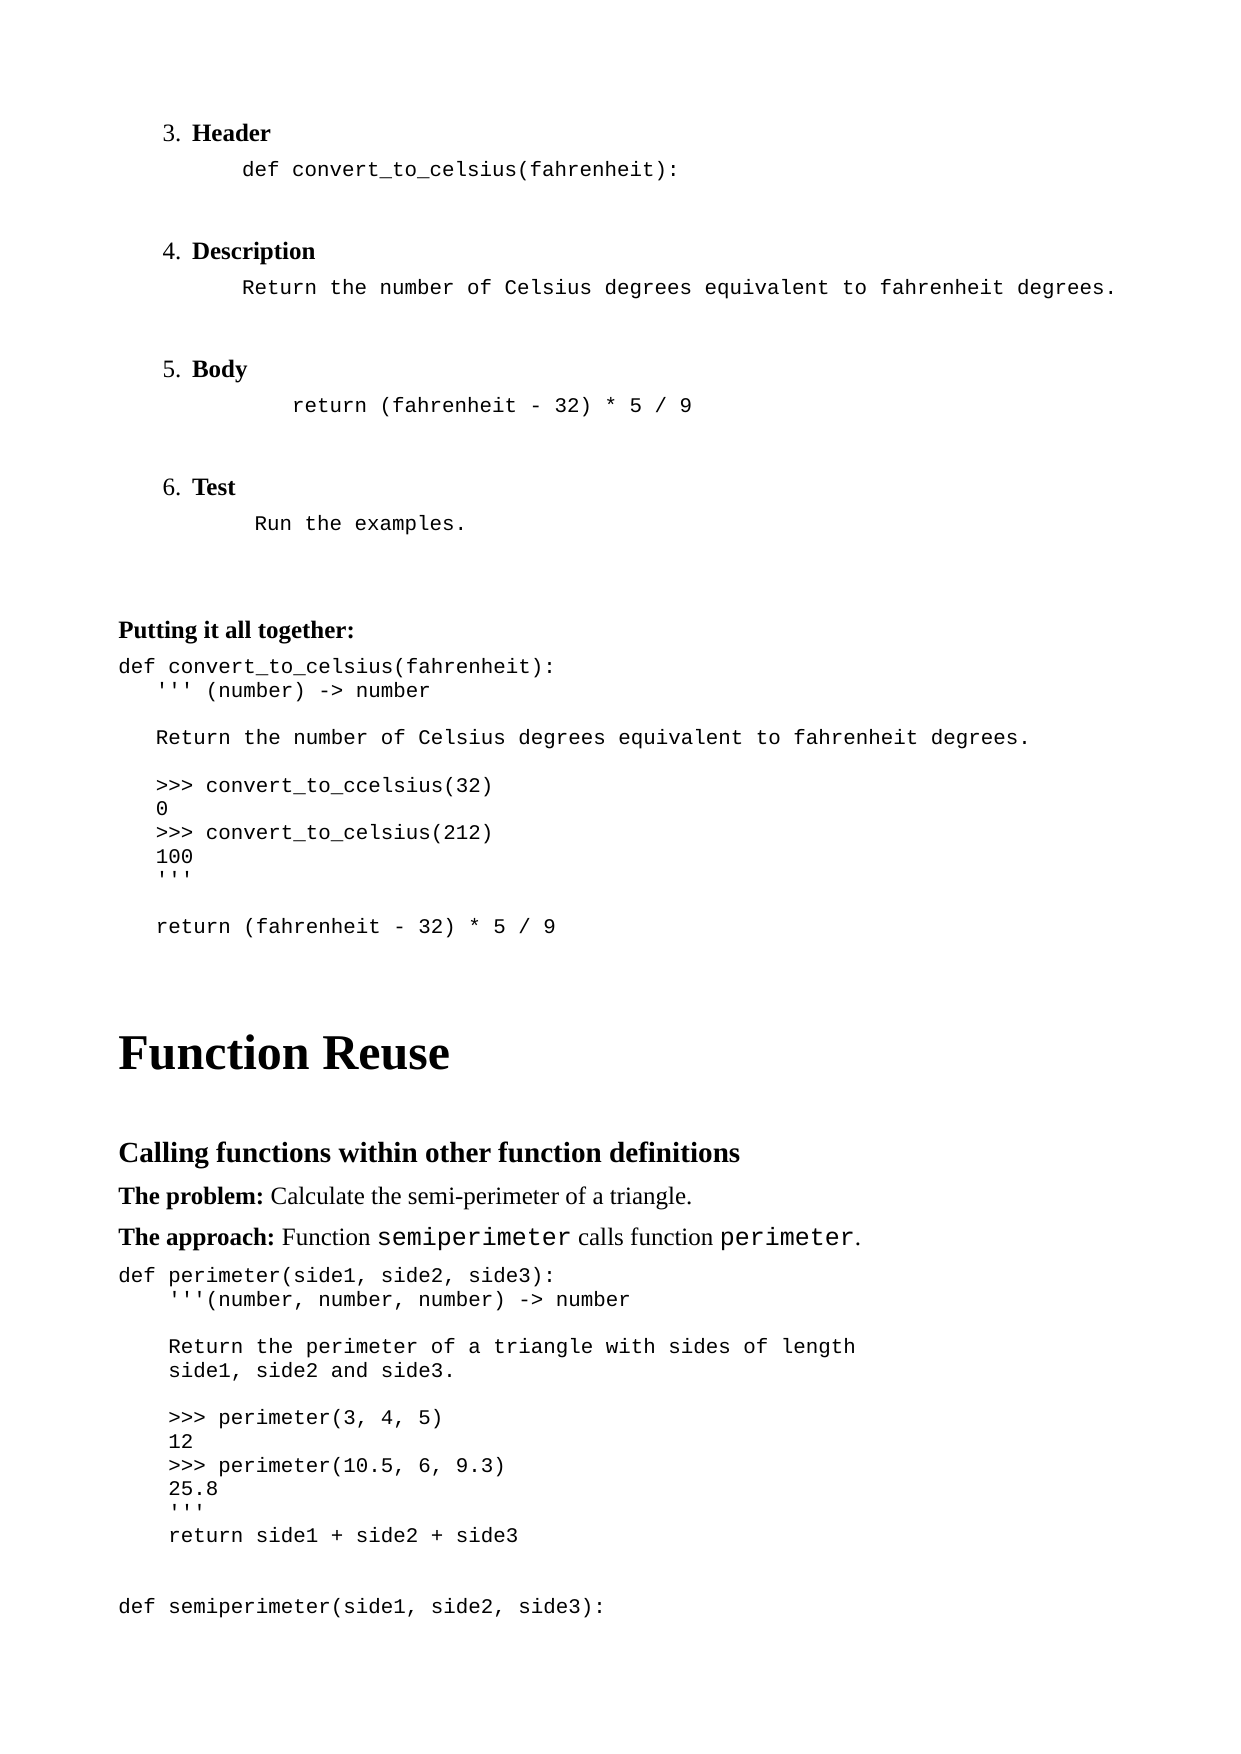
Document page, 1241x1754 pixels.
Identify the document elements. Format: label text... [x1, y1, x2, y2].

list return (fahrenheit - 32) * 5 / 9 [162, 395, 1122, 419]
text >>> convert_to_celsius(212) [118, 822, 1122, 846]
text >>> convert_to_ccelsius(32) [118, 775, 1122, 798]
text ''' [118, 1502, 1122, 1526]
list Test [162, 472, 1122, 501]
text >>> perimeter(3, 4, 5) [118, 1407, 1122, 1431]
text ''' (number) -> number [118, 680, 1122, 704]
list Body [162, 354, 1122, 383]
text '''(number, number, number) -> number [118, 1289, 1122, 1313]
text The problem: Calculate the semi-perimeter of a triangle. [118, 1181, 1122, 1209]
subtitle Putting it all together: [118, 615, 1122, 644]
list Description [162, 236, 1122, 265]
text 12 [118, 1431, 1122, 1454]
text >>> perimeter(10.5, 6, 9.3) [118, 1454, 1122, 1478]
text 25.8 [118, 1478, 1122, 1502]
text The approach: Function semiperimeter calls function perimeter. [118, 1222, 1122, 1253]
list def convert_to_celsius(fahrenheit): [162, 159, 1122, 183]
list Return the number of Celsius degrees equivalent to fahrenheit degrees. [162, 277, 1122, 301]
text 100 [118, 846, 1122, 869]
list Header [162, 118, 1122, 147]
subtitle Function Reuse [118, 1023, 1122, 1080]
text def semiperimeter(side1, side2, side3): [118, 1596, 1122, 1620]
subtitle Calling functions within other function definitions [118, 1135, 1122, 1168]
list Run the examples. [162, 513, 1122, 537]
text Return the number of Celsius degrees equivalent to fahrenheit degrees. [118, 727, 1122, 751]
text def convert_to_celsius(fahrenheit): [118, 656, 1122, 680]
text def perimeter(side1, side2, side3): [118, 1265, 1122, 1289]
text Return the perimeter of a triangle with sides of length [118, 1336, 1122, 1360]
text return side1 + side2 + side3 [118, 1526, 1122, 1549]
text ''' [118, 869, 1122, 893]
text return (fahrenheit - 32) * 5 / 9 [118, 917, 1122, 940]
text side1, side2 and side3. [118, 1360, 1122, 1384]
text 0 [118, 798, 1122, 822]
